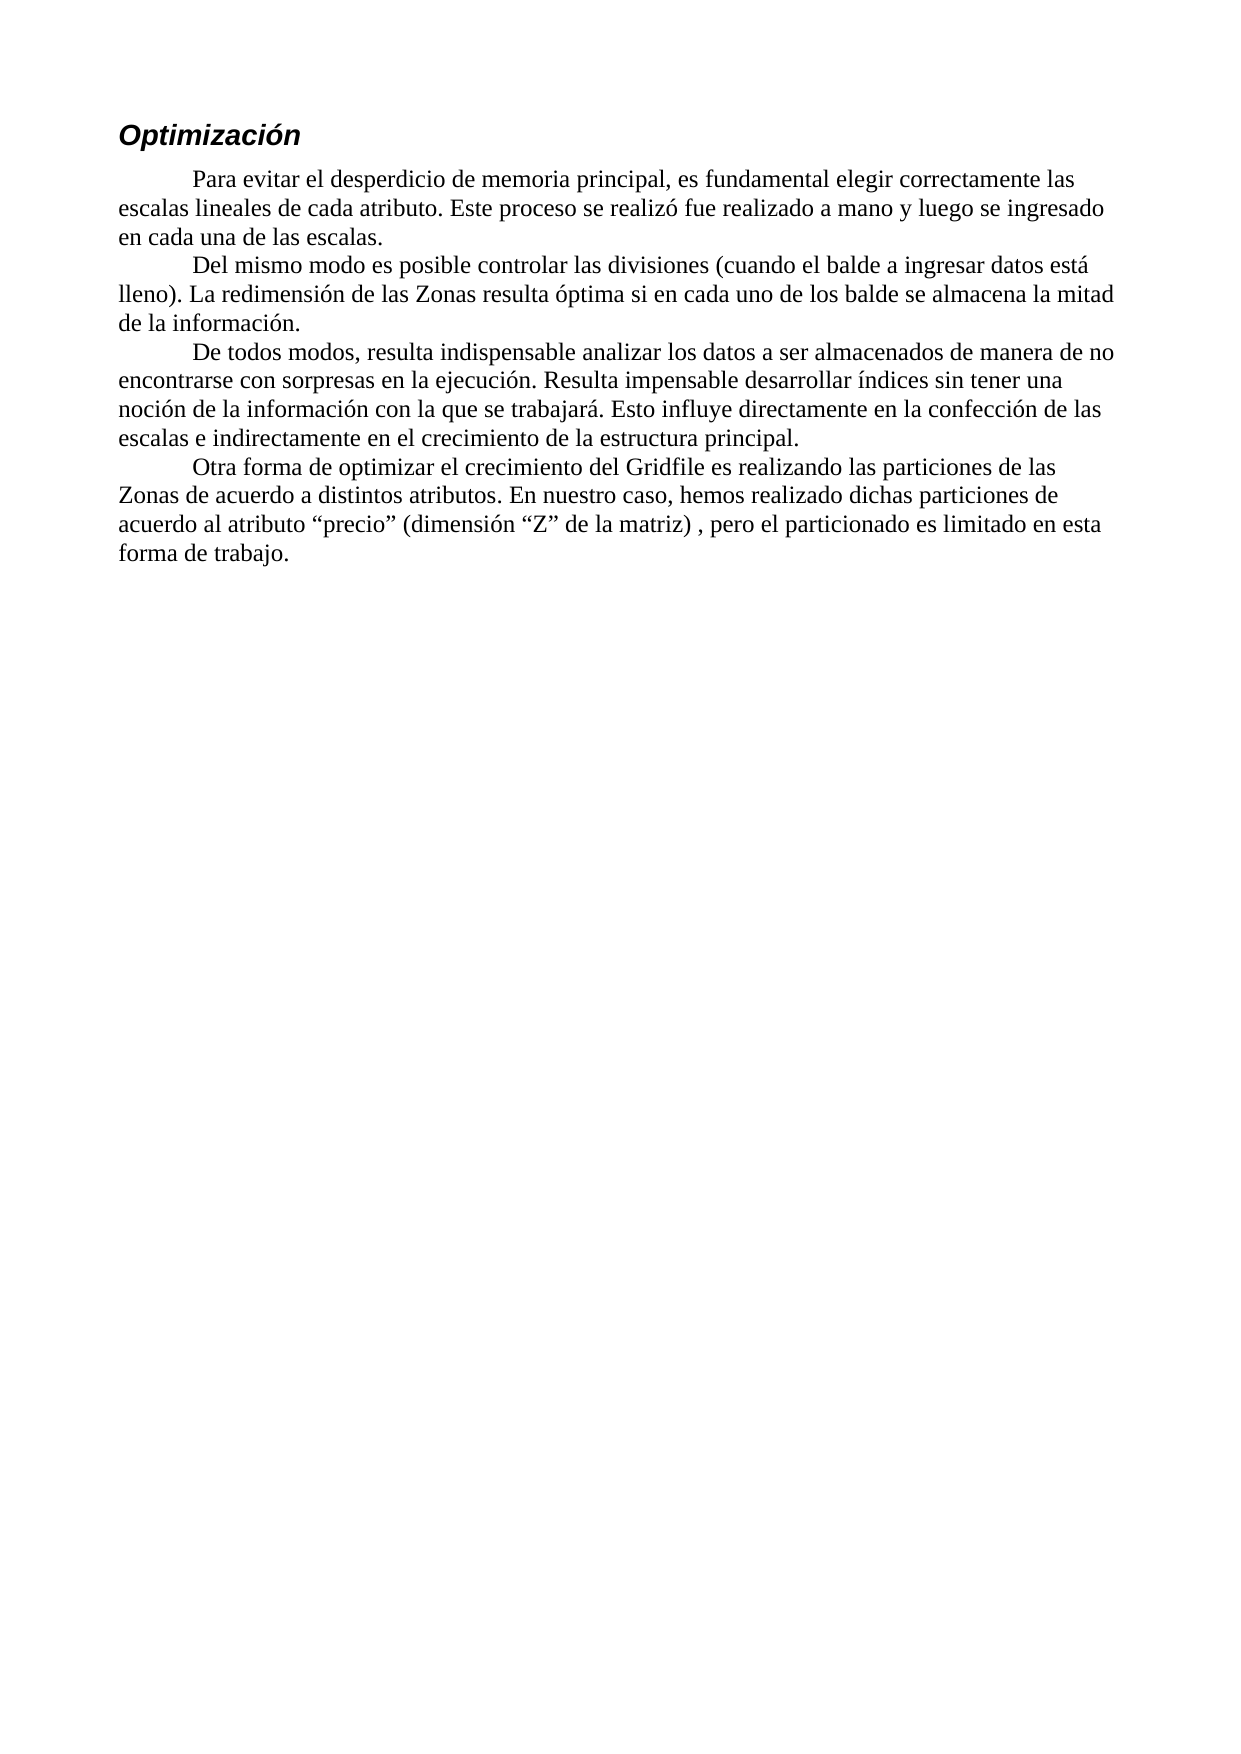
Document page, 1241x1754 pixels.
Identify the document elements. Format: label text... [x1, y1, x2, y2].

text Del mismo modo es posible controlar las divisiones (cuando el balde a ingresar datos está lleno). La redimensión de las Zonas resulta óptima si en cada uno de los balde se almacena la mitad de la información. [118, 250, 1122, 337]
subtitle Optimización [118, 118, 1122, 152]
text Otra forma de optimizar el crecimiento del Gridfile es realizando las particiones de las Zonas de acuerdo a distintos atributos. En nuestro caso, hemos realizado dichas particiones de acuerdo al atributo “precio” (dimensión “Z” de la matriz) , pero el particionado es limitado en esta forma de trabajo. [118, 452, 1122, 567]
text Para evitar el desperdicio de memoria principal, es fundamental elegir correctamente las escalas lineales de cada atributo. Este proceso se realizó fue realizado a mano y luego se ingresado en cada una de las escalas. [118, 164, 1122, 250]
text De todos modos, resulta indispensable analizar los datos a ser almacenados de manera de no encontrarse con sorpresas en la ejecución. Resulta impensable desarrollar índices sin tener una noción de la información con la que se trabajará. Esto influye directamente en la confección de las escalas e indirectamente en el crecimiento de la estructura principal. [118, 337, 1122, 452]
